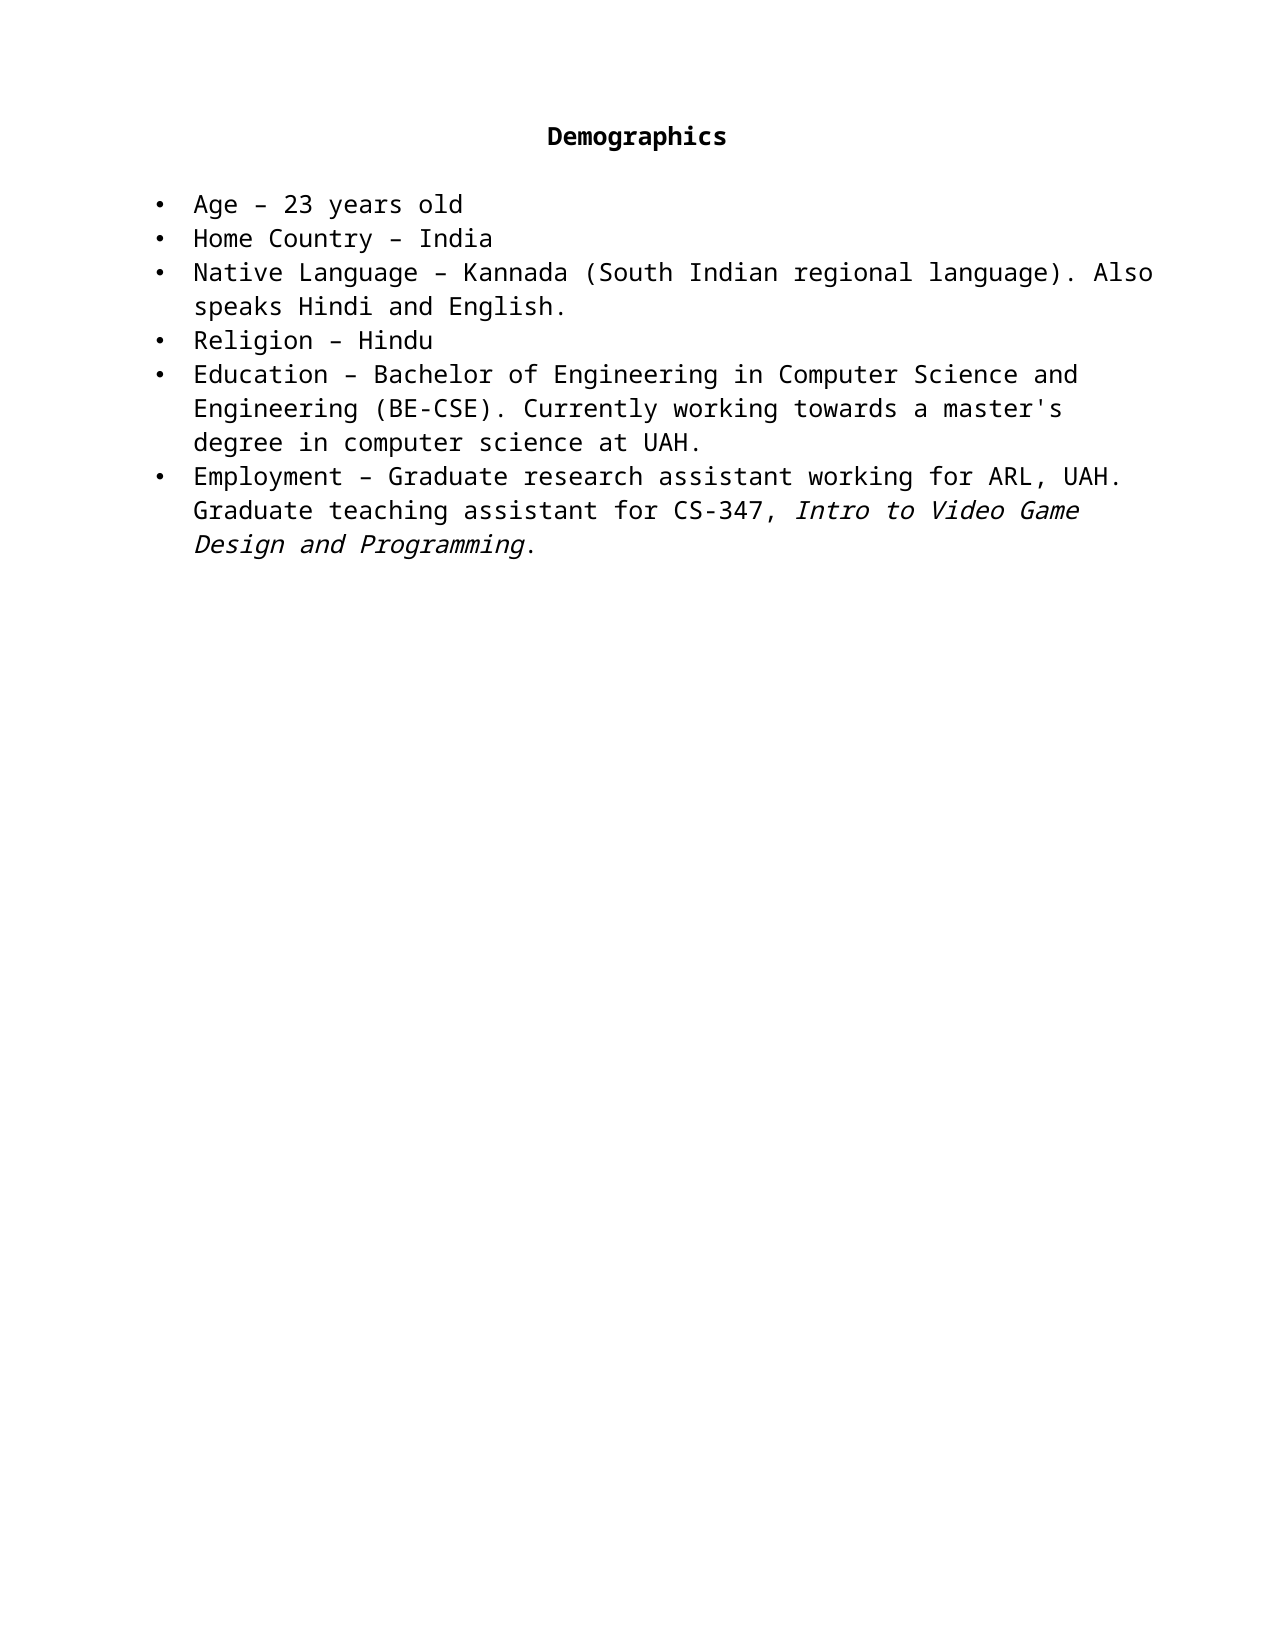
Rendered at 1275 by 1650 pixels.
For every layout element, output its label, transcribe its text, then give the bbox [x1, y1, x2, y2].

list Education – Bachelor of Engineering in Computer Science and Engineering (BE-CSE). Currently working towards a master's degree in computer science at UAH. [156, 357, 1157, 459]
list Religion – Hindu [156, 322, 1157, 357]
text Demographics [118, 118, 1157, 152]
list Native Language – Kannada (South Indian regional language). Also speaks Hindi and English. [156, 254, 1157, 322]
list Age – 23 years old [156, 186, 1157, 220]
list Home Country – India [156, 220, 1157, 254]
list Employment – Graduate research assistant working for ARL, UAH. Graduate teaching assistant for CS-347, Intro to Video Game Design and Programming. [156, 459, 1157, 561]
